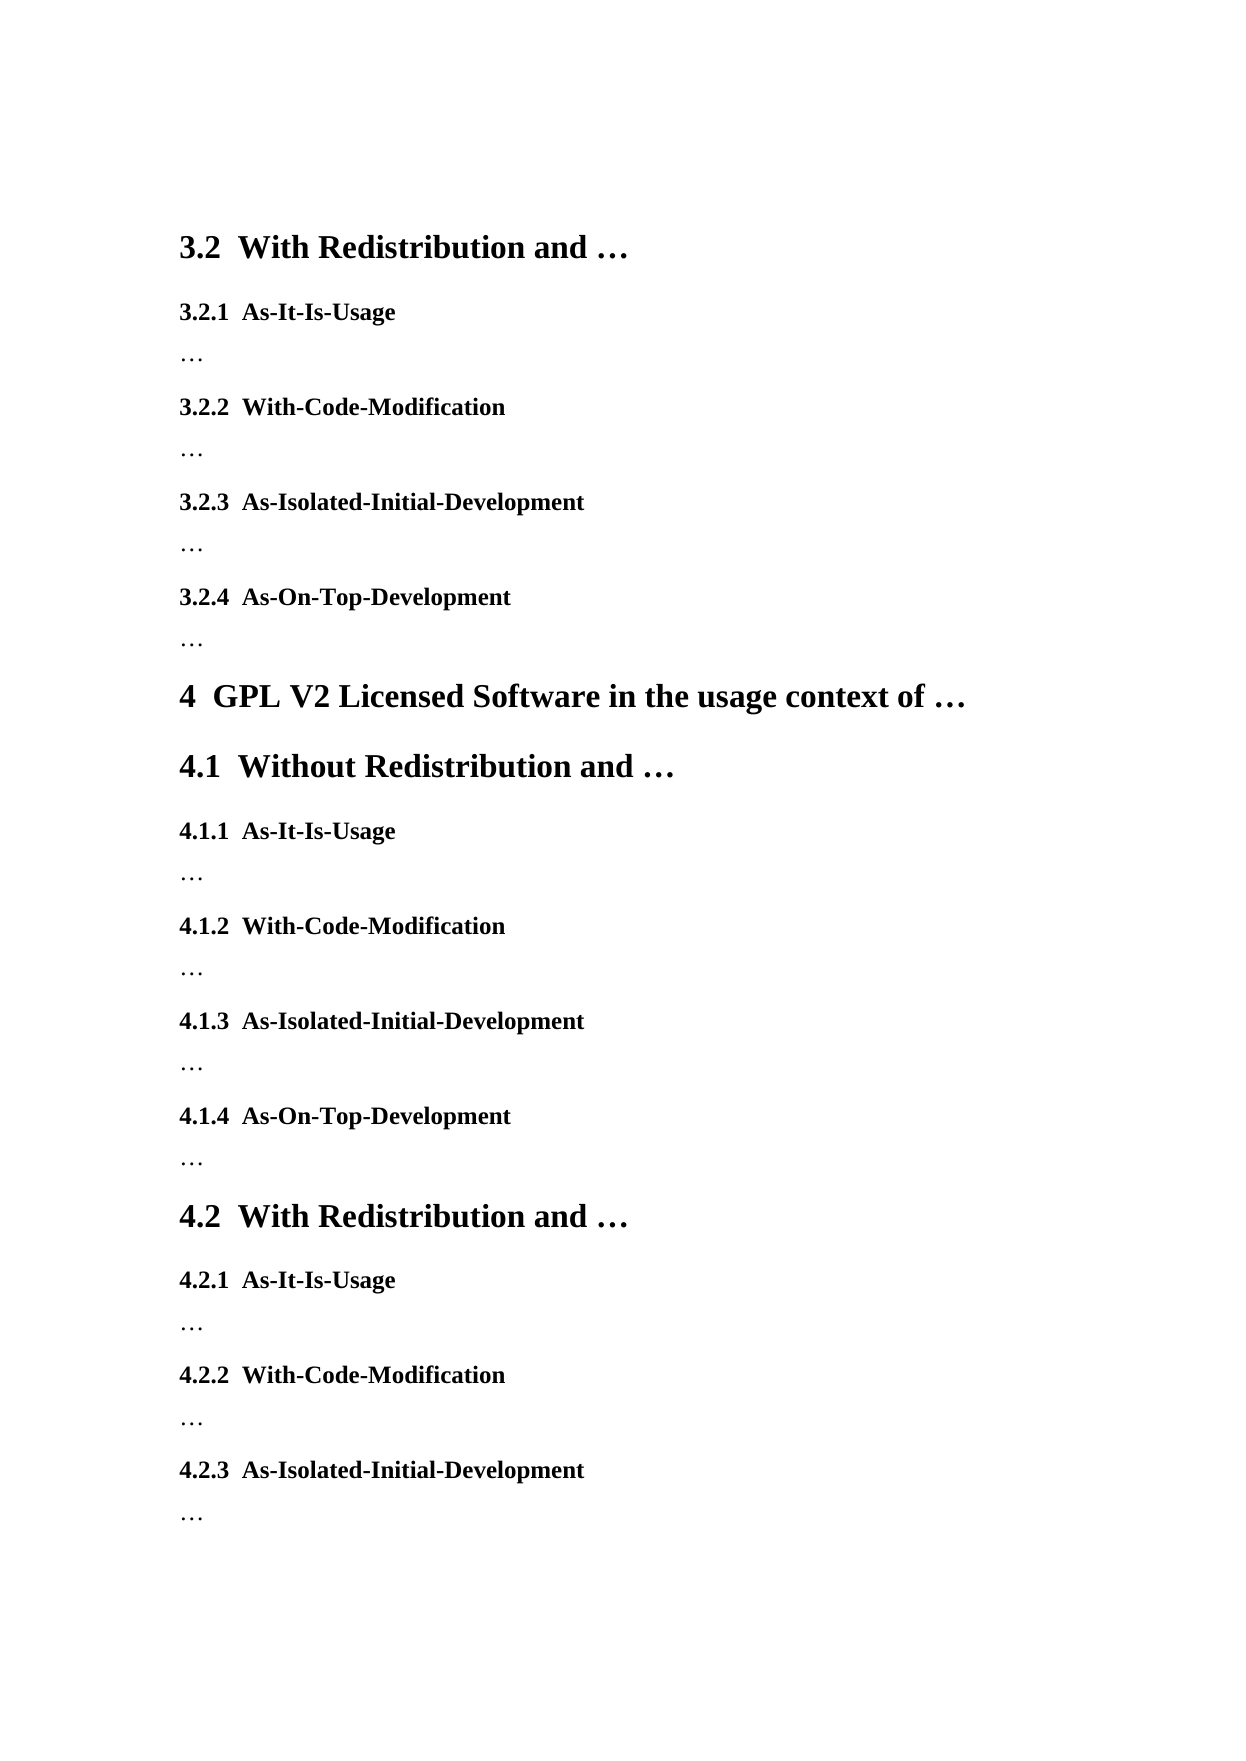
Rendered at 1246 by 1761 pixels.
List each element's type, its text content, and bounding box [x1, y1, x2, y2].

subtitle 4.1 Without Redistribution and … [179, 746, 1037, 784]
text … [179, 528, 1037, 557]
text … [179, 857, 1037, 886]
text … [179, 623, 1037, 652]
text … [179, 952, 1037, 981]
text … [179, 433, 1037, 462]
subtitle 4.2.1 As-It-Is-Usage [179, 1265, 1037, 1294]
subtitle 4.2.3 As-Isolated-Initial-Development [179, 1455, 1037, 1484]
subtitle 3.2.4 As-On-Top-Development [179, 582, 1037, 610]
subtitle 3.2 With Redistribution and … [179, 227, 1037, 265]
subtitle 3.2.1 As-It-Is-Usage [179, 297, 1037, 325]
text … [179, 1047, 1037, 1076]
subtitle 4.2 With Redistribution and … [179, 1196, 1037, 1234]
subtitle 4.2.2 With-Code-Modification [179, 1360, 1037, 1389]
subtitle 4.1.3 As-Isolated-Initial-Development [179, 1006, 1037, 1034]
subtitle 4.1.2 With-Code-Modification [179, 911, 1037, 939]
text … [179, 1142, 1037, 1171]
text … [179, 338, 1037, 367]
subtitle 3.2.2 With-Code-Modification [179, 392, 1037, 420]
subtitle 4 GPL V2 Licensed Software in the usage context of … [179, 677, 1037, 715]
subtitle 3.2.3 As-Isolated-Initial-Development [179, 487, 1037, 515]
text … [179, 1497, 1037, 1525]
subtitle 4.1.1 As-It-Is-Usage [179, 816, 1037, 844]
subtitle 4.1.4 As-On-Top-Development [179, 1101, 1037, 1129]
text … [179, 1307, 1037, 1335]
text … [179, 1402, 1037, 1430]
